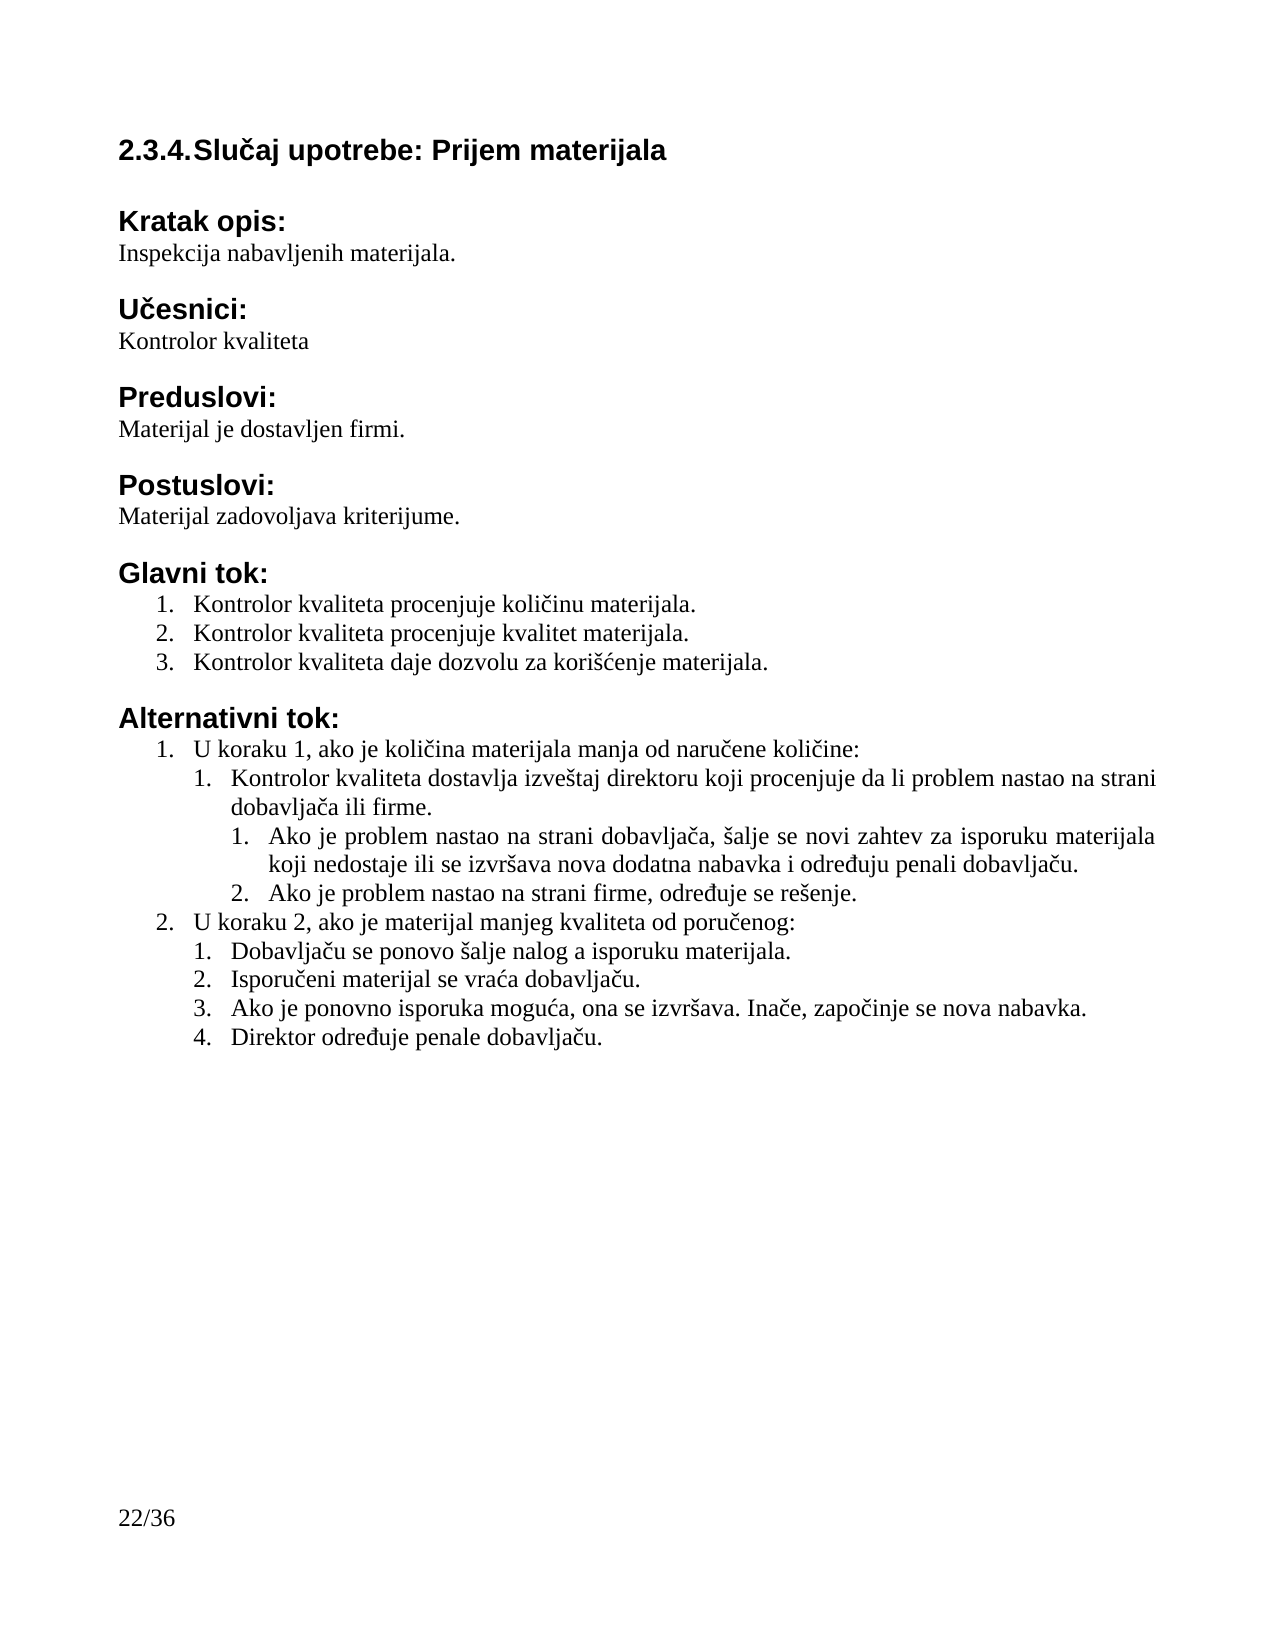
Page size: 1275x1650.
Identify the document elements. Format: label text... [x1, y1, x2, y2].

subtitle Kratak opis: [118, 204, 1157, 238]
subtitle Slučaj upotrebe: Prijem materijala [118, 133, 1157, 166]
list Kontrolor kvaliteta procenjuje kvalitet materijala. [156, 618, 1157, 647]
subtitle Postuslovi: [118, 468, 1157, 501]
list Direktor određuje penale dobavljaču. [193, 1022, 1157, 1051]
list Kontrolor kvaliteta daje dozvolu za korišćenje materijala. [156, 647, 1157, 676]
list Kontrolor kvaliteta dostavlja izveštaj direktoru koji procenjuje da li problem nastao na strani dobavljača ili firme. [193, 763, 1157, 821]
list Ako je problem nastao na strani firme, određuje se rešenje. [231, 878, 1157, 907]
list Kontrolor kvaliteta procenjuje količinu materijala. [156, 589, 1157, 618]
subtitle Preduslovi: [118, 380, 1157, 414]
text Kontrolor kvaliteta [118, 326, 1157, 354]
text Materijal zadovoljava kriterijume. [118, 501, 1157, 530]
list Dobavljaču se ponovo šalje nalog a isporuku materijala. [193, 936, 1157, 964]
list Ako je ponovno isporuka moguća, ona se izvršava. Inače, započinje se nova nabavka. [193, 993, 1157, 1022]
list Ako je problem nastao na strani dobavljača, šalje se novi zahtev za isporuku materijala koji nedostaje ili se izvršava nova dodatna nabavka i određuju penali dobavljaču. [231, 821, 1157, 878]
text Materijal je dostavljen firmi. [118, 414, 1157, 442]
text Inspekcija nabavljenih materijala. [118, 238, 1157, 267]
list U koraku 1, ako je količina materijala manja od naručene količine: [156, 734, 1157, 763]
list U koraku 2, ako je materijal manjeg kvaliteta od poručenog: [156, 907, 1157, 936]
subtitle Alternativni tok: [118, 701, 1157, 734]
subtitle Glavni tok: [118, 556, 1157, 589]
list Isporučeni materijal se vraća dobavljaču. [193, 964, 1157, 993]
subtitle Učesnici: [118, 292, 1157, 326]
